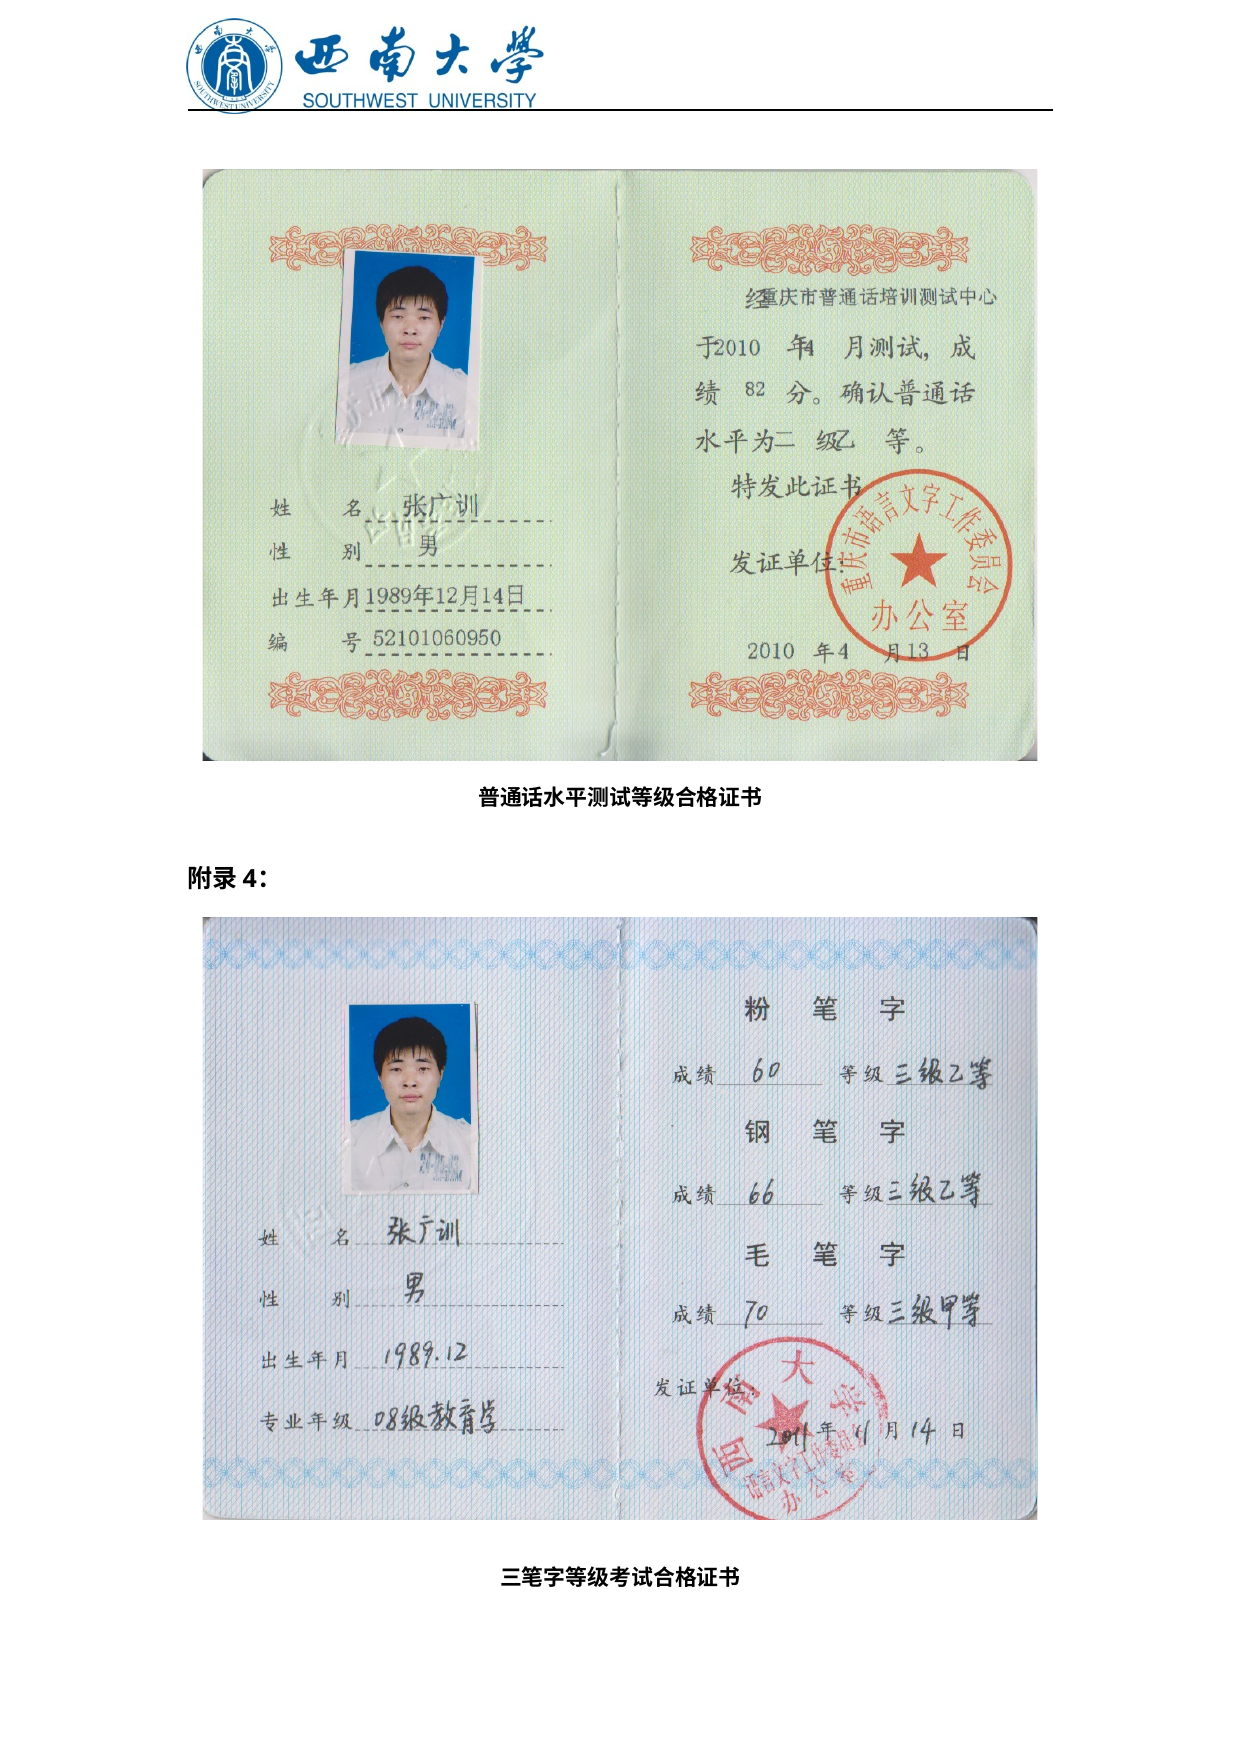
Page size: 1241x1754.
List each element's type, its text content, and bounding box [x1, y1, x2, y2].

text 三笔字等级考试合格证书 [187, 1559, 1053, 1592]
picture [186, 18, 544, 114]
text 附录4： [187, 844, 1053, 909]
picture [202, 169, 1038, 761]
picture [202, 917, 1038, 1520]
text 普通话水平测试等级合格证书 [187, 779, 1053, 812]
